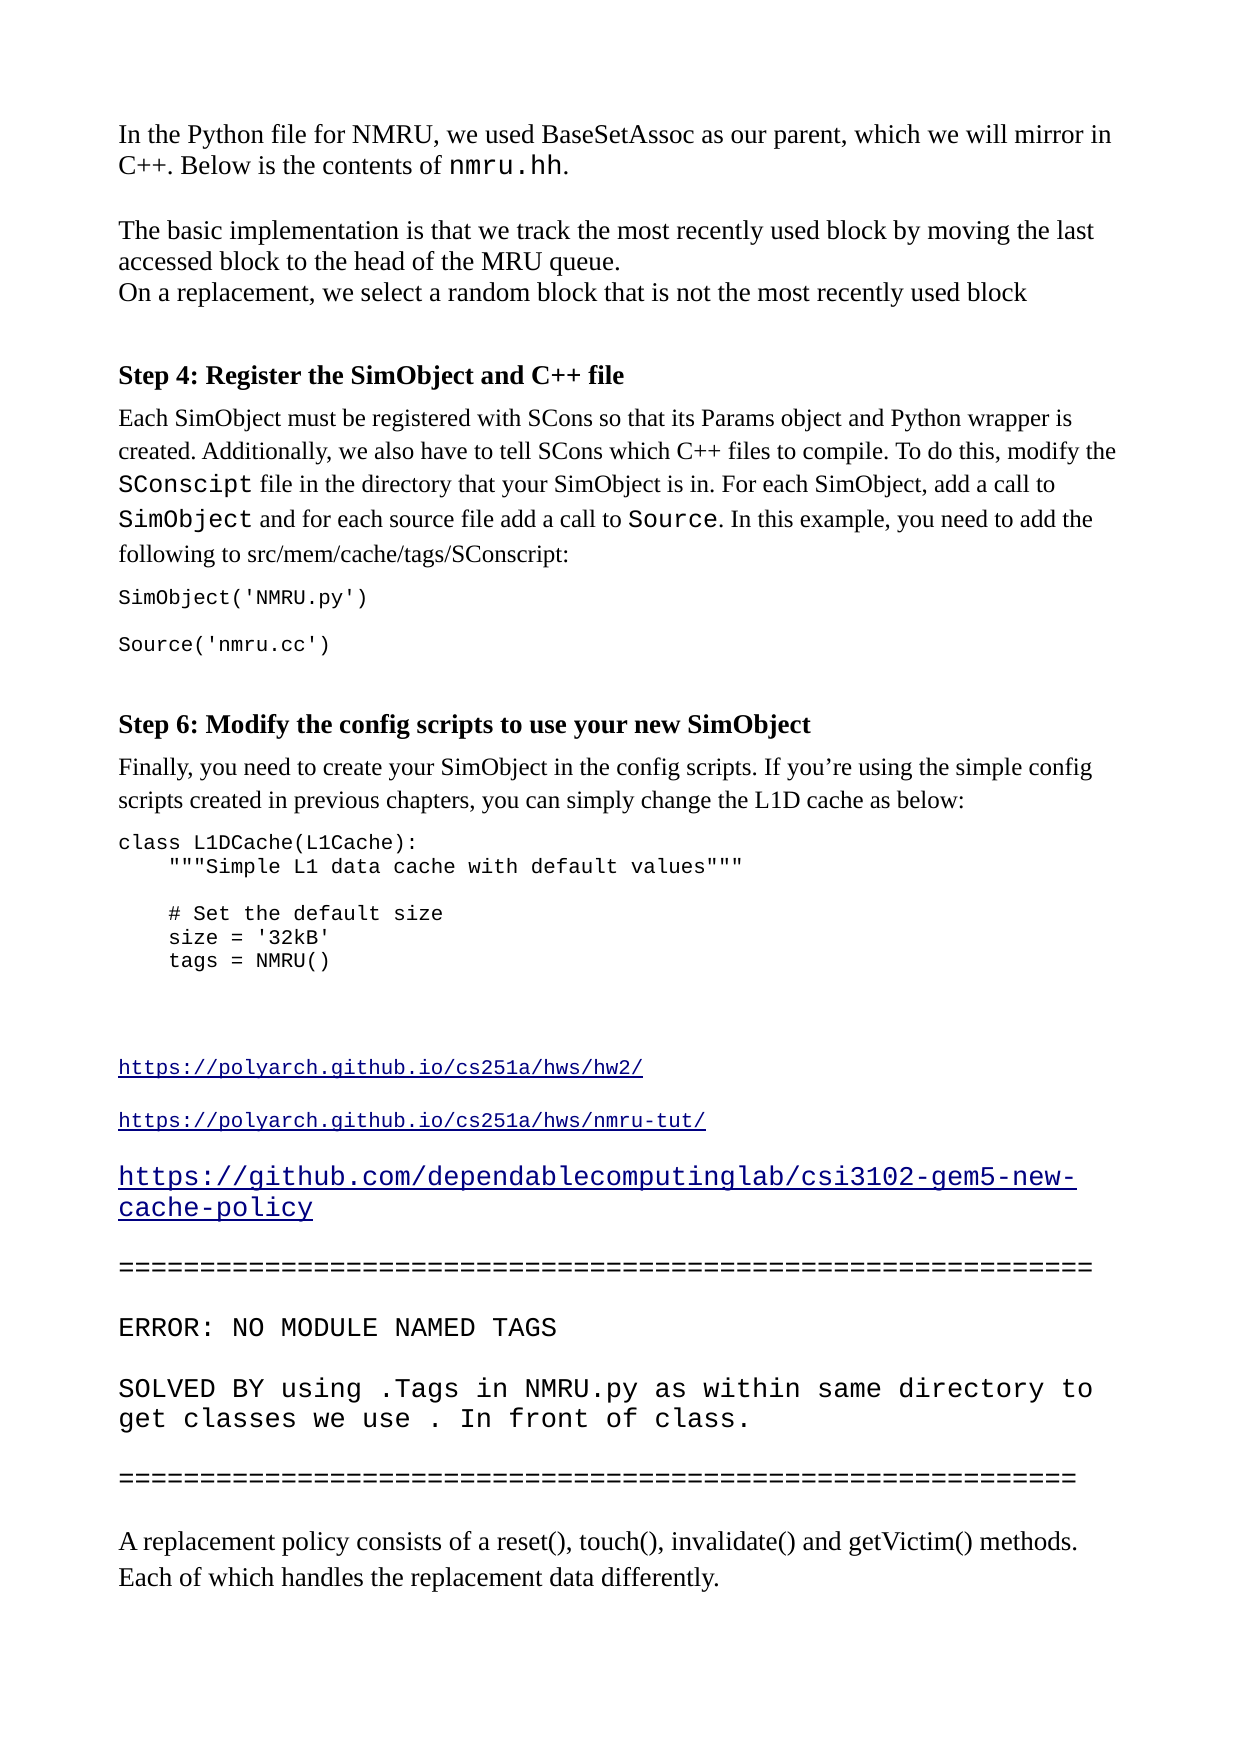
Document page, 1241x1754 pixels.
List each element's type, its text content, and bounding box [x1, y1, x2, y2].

subtitle Step 6: Modify the config scripts to use your new SimObject [118, 708, 1122, 739]
text On a replacement, we select a random block that is not the most recently used block [118, 276, 1122, 307]
text # Set the default size [118, 903, 1122, 927]
text class L1DCache(L1Cache): [118, 832, 1122, 856]
text tags = NMRU() [118, 951, 1122, 974]
text =========================================================== [118, 1465, 1122, 1496]
text Each SimObject must be registered with SCons so that its Params object and Python wrapper is created. Additionally, we also have to tell SCons which C++ files to compile. To do this, modify the SConscipt file in the directory that your SimObject is in. For each SimObject, add a call to SimObject and for each source file add a call to Source. In this example, you need to add the following to src/mem/cache/tags/SConscript: [118, 403, 1122, 568]
text https://polyarch.github.io/cs251a/hws/nmru-tut/ [118, 1110, 1122, 1133]
text ============================================================ [118, 1254, 1122, 1285]
text A replacement policy consists of a reset(), touch(), invalidate() and getVictim() methods. Each of which handles the replacement data differently. [118, 1526, 1122, 1592]
text In the Python file for NMRU, we used BaseSetAssoc as our parent, which we will mirror in C++. Below is the contents of nmru.hh. [118, 118, 1122, 183]
subtitle Step 4: Register the SimObject and C++ file [118, 359, 1122, 390]
text https://github.com/dependablecomputinglab/csi3102-gem5-new-cache-policy [118, 1163, 1122, 1224]
text Source('nmru.cc') [118, 634, 1122, 658]
text SOLVED BY using .Tags in NMRU.py as within same directory to get classes we use . In front of class. [118, 1374, 1122, 1436]
text size = '32kB' [118, 927, 1122, 951]
text SimObject('NMRU.py') [118, 587, 1122, 610]
text ERROR: NO MODULE NAMED TAGS [118, 1314, 1122, 1345]
text https://polyarch.github.io/cs251a/hws/hw2/ [118, 1057, 1122, 1080]
text The basic implementation is that we track the most recently used block by moving the last accessed block to the head of the MRU queue. [118, 214, 1122, 276]
text Finally, you need to create your SimObject in the config scripts. If you’re using the simple config scripts created in previous chapters, you can simply change the L1D cache as below: [118, 752, 1122, 813]
text """Simple L1 data cache with default values""" [118, 856, 1122, 879]
